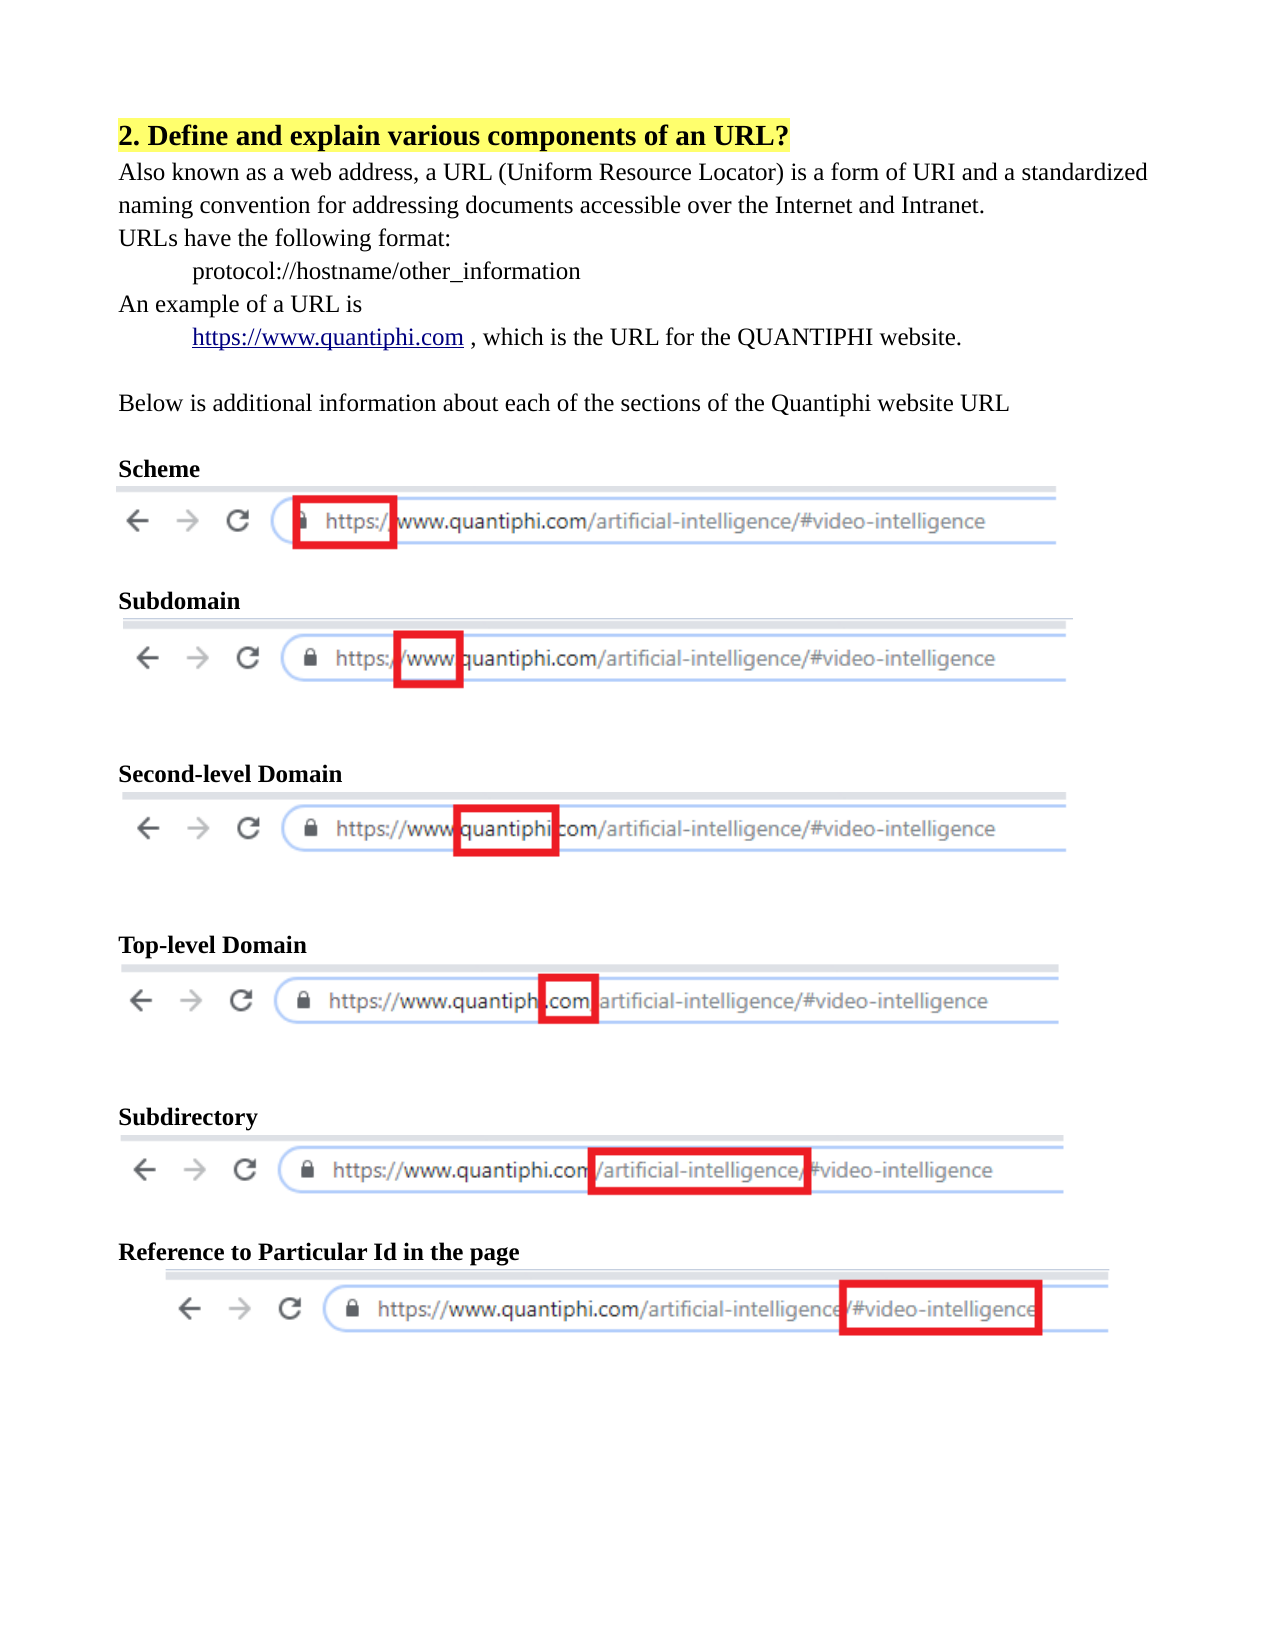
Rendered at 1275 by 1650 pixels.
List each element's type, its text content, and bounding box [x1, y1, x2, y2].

text protocol://hostname/other_information [118, 256, 1157, 284]
picture [121, 963, 1062, 1032]
picture [123, 618, 1073, 690]
text Also known as a web address, a URL (Uniform Resource Locator) is a form of URI and a standardized naming convention for addressing documents accessible over the Internet and Intranet. [118, 157, 1157, 218]
text Scheme [118, 454, 1157, 483]
text 2. Define and explain various components of an URL? [118, 118, 1157, 152]
picture [165, 1269, 1110, 1339]
text An example of a URL is [118, 289, 1157, 317]
picture [120, 1135, 1069, 1200]
picture [116, 486, 1060, 551]
text https://www.quantiphi.com , which is the URL for the QUANTIPHI website. [118, 322, 1157, 351]
text Second-level Domain [118, 759, 1157, 788]
text Below is additional information about each of the sections of the Quantiphi website URL [118, 388, 1157, 417]
text URLs have the following format: [118, 223, 1157, 251]
text Top-level Domain [118, 930, 1157, 959]
text Subdirectory [118, 1102, 1157, 1131]
text Subdomain [118, 586, 1157, 615]
text Reference to Particular Id in the page [118, 1237, 1157, 1265]
picture [122, 792, 1071, 860]
